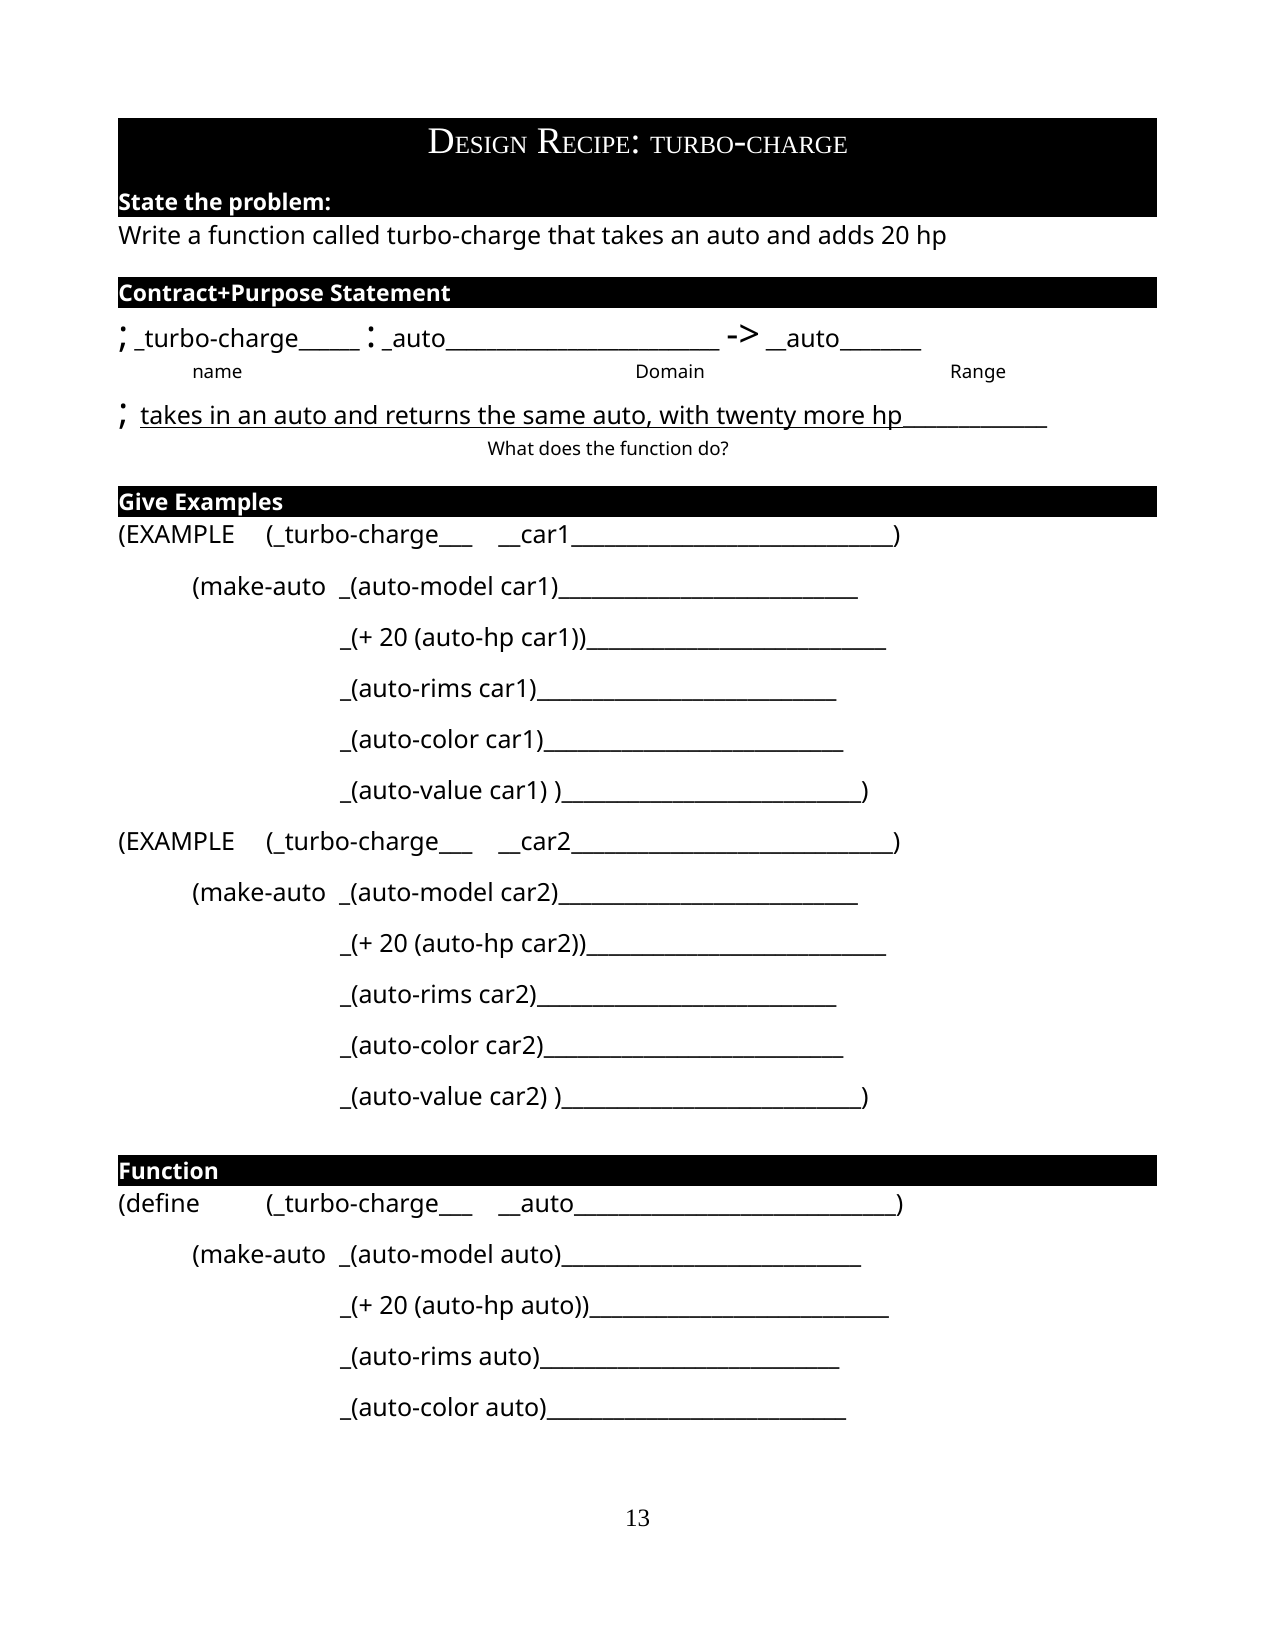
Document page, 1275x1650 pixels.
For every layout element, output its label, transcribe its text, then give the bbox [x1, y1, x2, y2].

subtitle Function [118, 1155, 1157, 1186]
text (make-auto _(auto-model car1)___________________________ [118, 568, 1157, 602]
text _(auto-color auto)___________________________ [118, 1390, 1157, 1424]
text _(auto-rims auto)___________________________ [118, 1339, 1157, 1373]
subtitle State the problem: [118, 186, 1157, 217]
text _(+ 20 (auto-hp auto))___________________________ [118, 1288, 1157, 1322]
text ; _turbo-charge______ : _auto___________________________ -> __auto________ [118, 308, 1157, 359]
text _(auto-rims car1)___________________________ [118, 670, 1157, 704]
subtitle Design Recipe: turbo-charge [118, 118, 1157, 161]
text (make-auto _(auto-model auto)___________________________ [118, 1237, 1157, 1271]
text Write a function called turbo-charge that takes an auto and adds 20 hp [118, 217, 1157, 252]
text _(auto-rims car2)___________________________ [118, 977, 1157, 1011]
text What does the function do? [118, 435, 1157, 461]
text _(auto-color car1)___________________________ [118, 721, 1157, 755]
text (make-auto _(auto-model car2)___________________________ [118, 874, 1157, 908]
text (EXAMPLE (_turbo-charge___ __car2_____________________________) [118, 823, 1157, 857]
text (EXAMPLE (_turbo-charge___ __car1_____________________________) [118, 517, 1157, 551]
text _(auto-color car2)___________________________ [118, 1028, 1157, 1062]
text _(+ 20 (auto-hp car2))___________________________ [118, 926, 1157, 959]
text _(+ 20 (auto-hp car1))___________________________ [118, 619, 1157, 653]
text (define (_turbo-charge___ __auto_____________________________) [118, 1186, 1157, 1220]
subtitle Contract+Purpose Statement [118, 277, 1157, 308]
text _(auto-value car1) )___________________________) [118, 772, 1157, 806]
text _(auto-value car2) )___________________________) [118, 1079, 1157, 1113]
text ; takes in an auto and returns the same auto, with twenty more hp_____________ [118, 384, 1157, 435]
subtitle Give Examples [118, 486, 1157, 517]
text name Domain Range [118, 359, 1157, 384]
